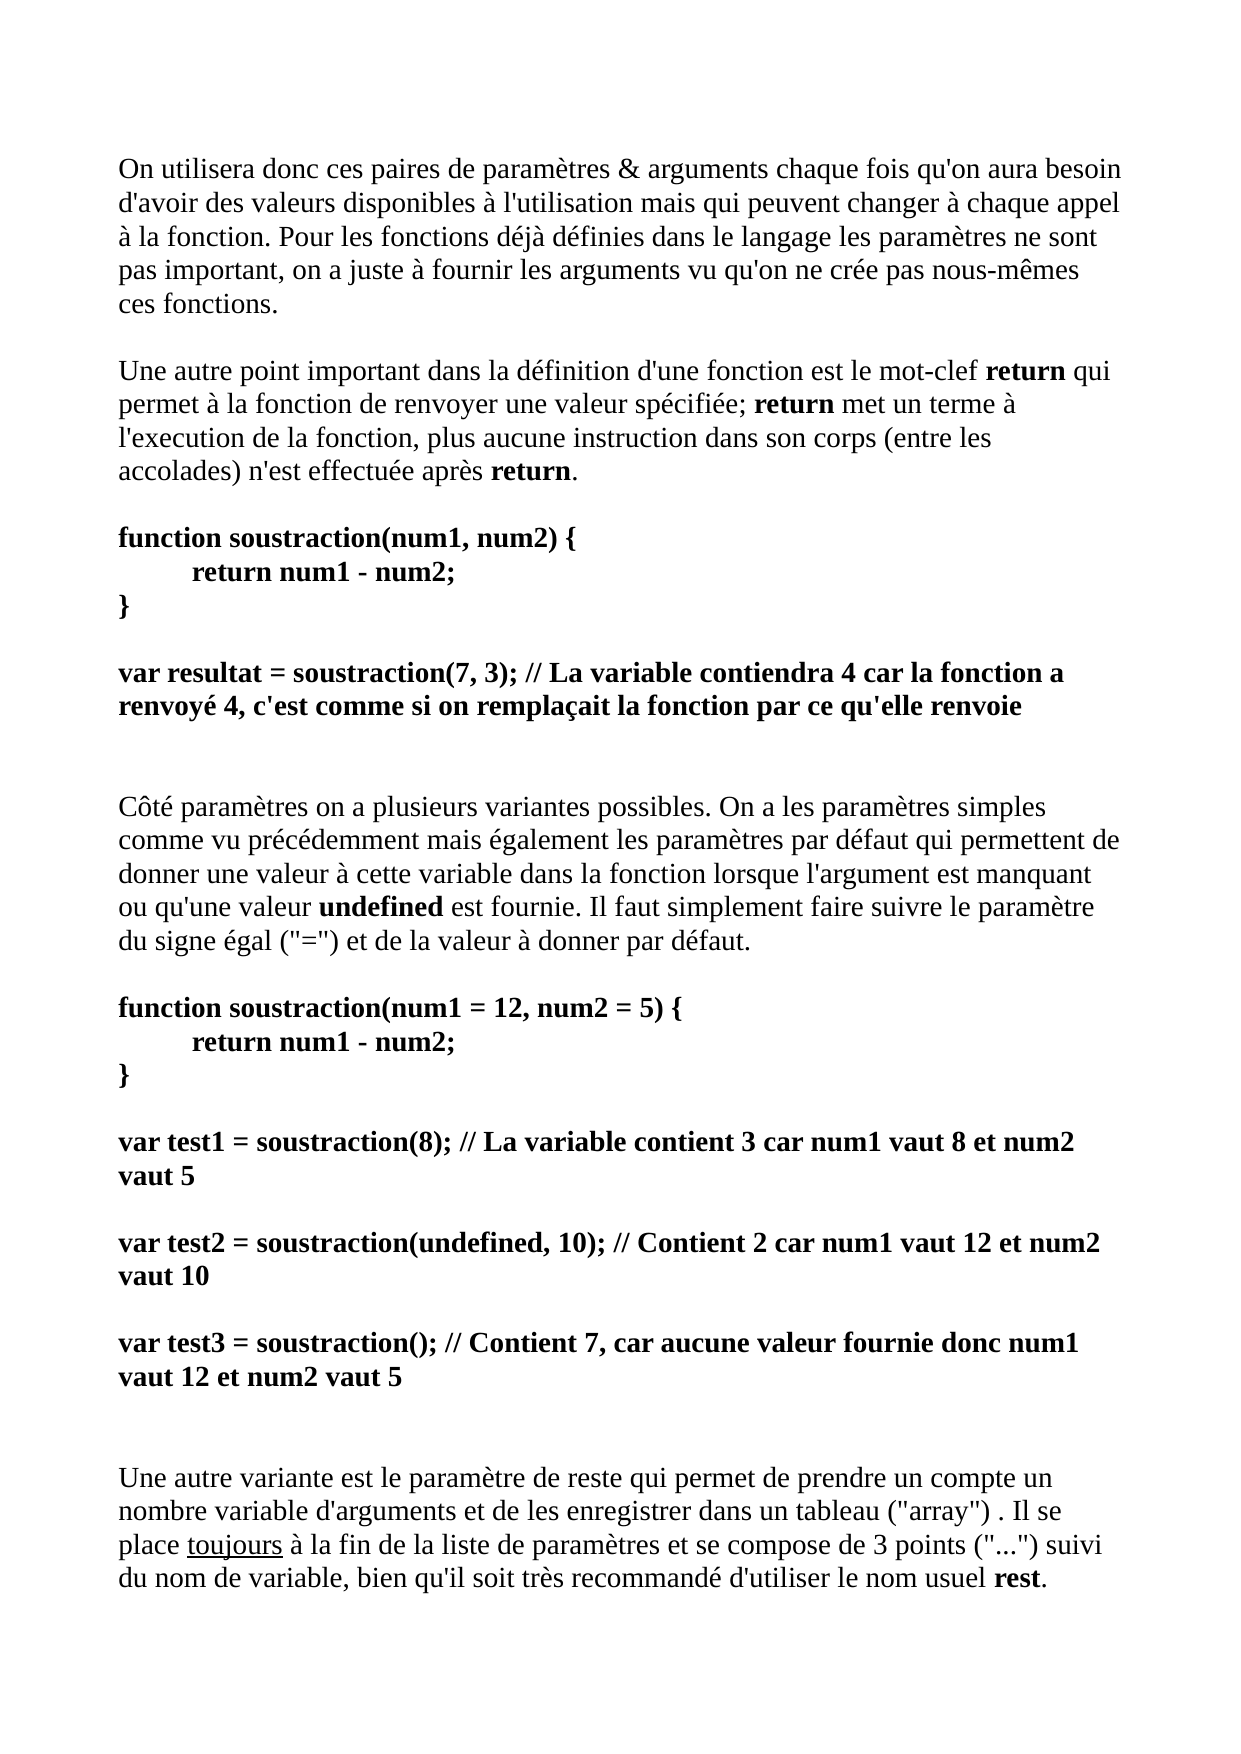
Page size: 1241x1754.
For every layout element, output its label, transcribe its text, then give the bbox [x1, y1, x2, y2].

text Une autre point important dans la définition d'une fonction est le mot-clef return qui permet à la fonction de renvoyer une valeur spécifiée; return met un terme à l'execution de la fonction, plus aucune instruction dans son corps (entre les accolades) n'est effectuée après return. [118, 353, 1122, 487]
text return num1 - num2; [118, 554, 1122, 588]
text return num1 - num2; [118, 1024, 1122, 1057]
text Une autre variante est le paramètre de reste qui permet de prendre un compte un nombre variable d'arguments et de les enregistrer dans un tableau ("array") . Il se place toujours à la fin de la liste de paramètres et se compose de 3 points ("...") suivi du nom de variable, bien qu'il soit très recommandé d'utiliser le nom usuel rest. [118, 1460, 1122, 1594]
text var test2 = soustraction(undefined, 10); // Contient 2 car num1 vaut 12 et num2 vaut 10 [118, 1225, 1122, 1292]
text On utilisera donc ces paires de paramètres & arguments chaque fois qu'on aura besoin d'avoir des valeurs disponibles à l'utilisation mais qui peuvent changer à chaque appel à la fonction. Pour les fonctions déjà définies dans le langage les paramètres ne sont pas important, on a juste à fournir les arguments vu qu'on ne crée pas nous-mêmes ces fonctions. [118, 152, 1122, 319]
text function soustraction(num1, num2) { [118, 521, 1122, 554]
text } [118, 1057, 1122, 1091]
text } [118, 588, 1122, 621]
text Côté paramètres on a plusieurs variantes possibles. On a les paramètres simples comme vu précédemment mais également les paramètres par défaut qui permettent de donner une valeur à cette variable dans la fonction lorsque l'argument est manquant ou qu'une valeur undefined est fournie. Il faut simplement faire suivre le paramètre du signe égal ("=") et de la valeur à donner par défaut. [118, 789, 1122, 957]
text var resultat = soustraction(7, 3); // La variable contiendra 4 car la fonction a renvoyé 4, c'est comme si on remplaçait la fonction par ce qu'elle renvoie [118, 655, 1122, 722]
text var test1 = soustraction(8); // La variable contient 3 car num1 vaut 8 et num2 vaut 5 [118, 1124, 1122, 1191]
text var test3 = soustraction(); // Contient 7, car aucune valeur fournie donc num1 vaut 12 et num2 vaut 5 [118, 1326, 1122, 1393]
text function soustraction(num1 = 12, num2 = 5) { [118, 990, 1122, 1024]
